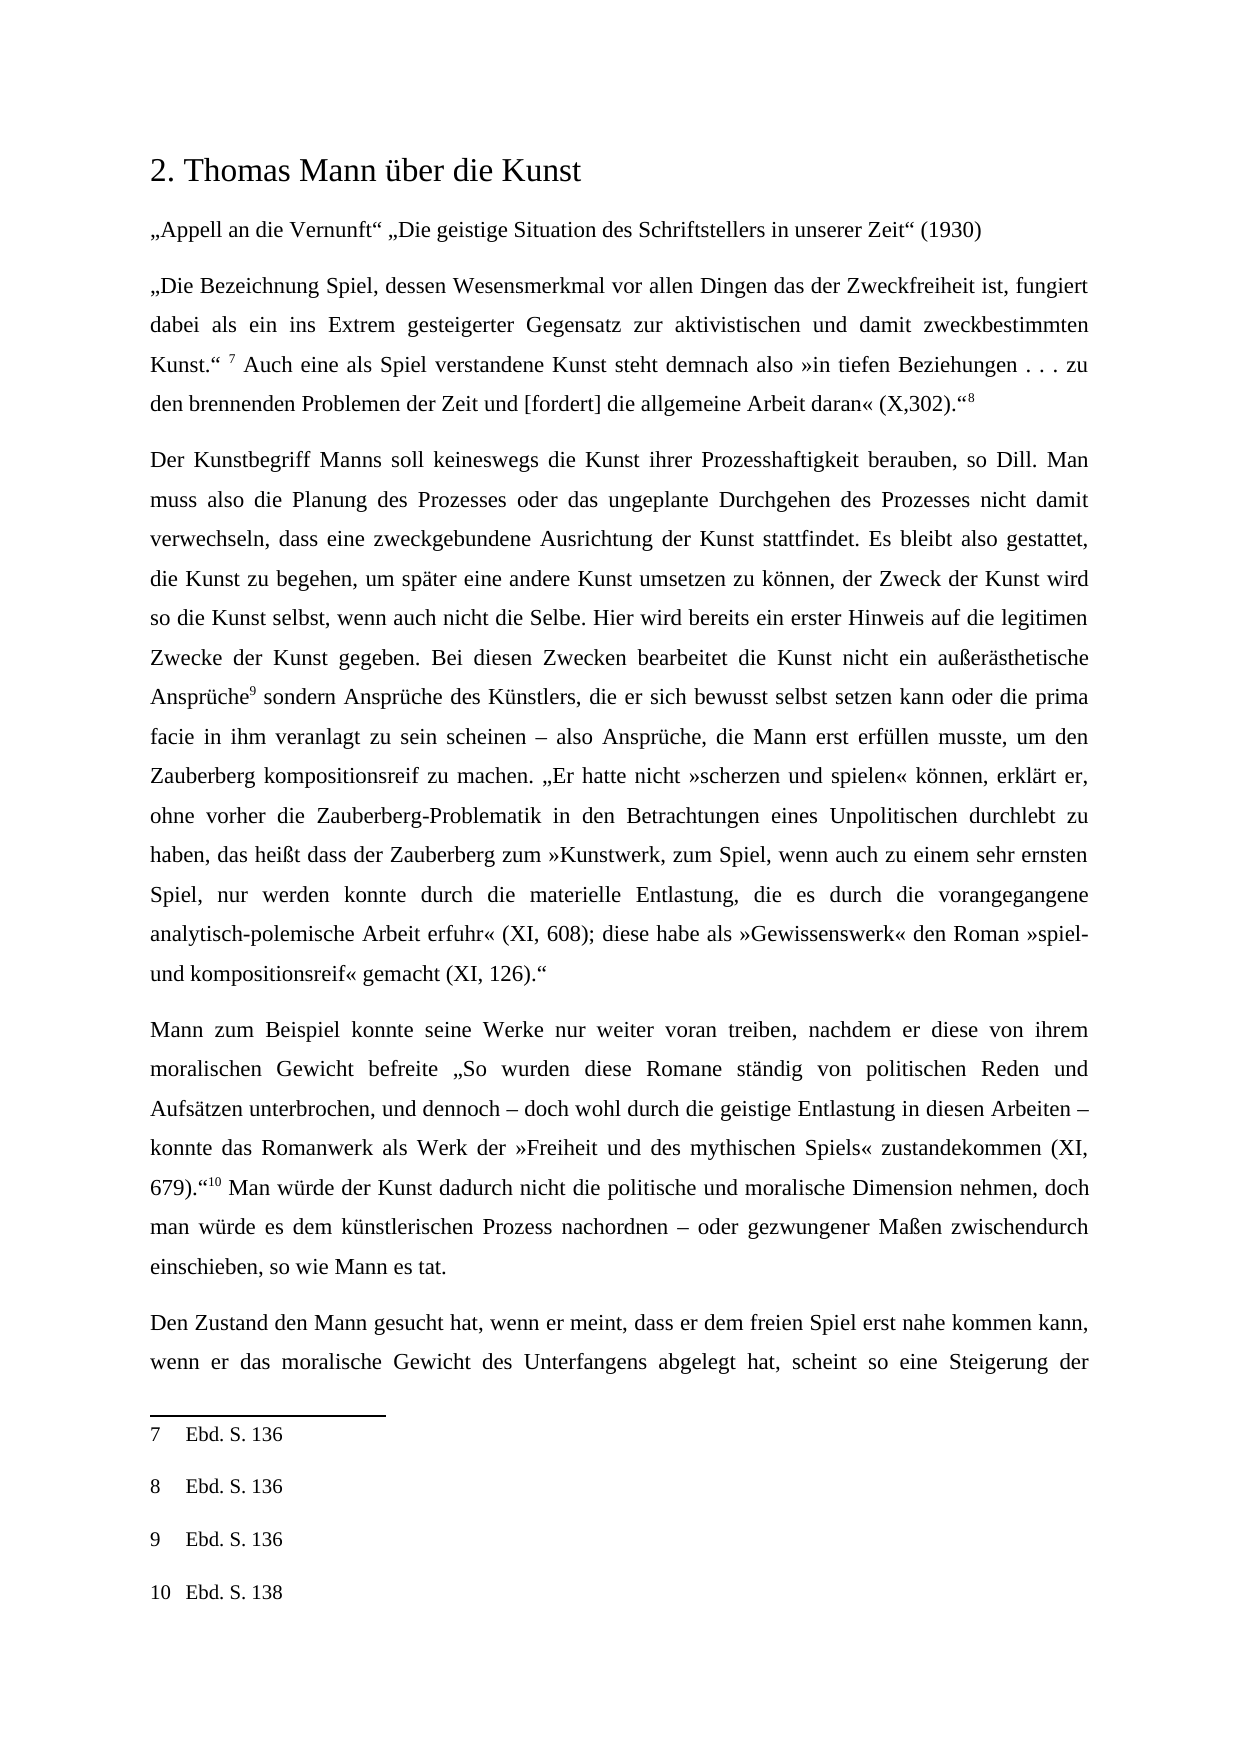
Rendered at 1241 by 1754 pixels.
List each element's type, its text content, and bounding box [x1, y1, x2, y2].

text „Die Bezeichnung Spiel, dessen Wesensmerkmal vor allen Dingen das der Zweckfreiheit ist, fungiert dabei als ein ins Extrem gesteigerter Gegensatz zur aktivistischen und damit zweckbestimmten Kunst.“ Auch eine als Spiel verstandene Kunst steht demnach also »in tiefen Beziehungen . . . zu den brennenden Problemen der Zeit und [fordert] die allgemeine Arbeit daran« (X,302).“ [150, 272, 1090, 417]
text Der Kunstbegriff Manns soll keineswegs die Kunst ihrer Prozesshaftigkeit berauben, so Dill. Man muss also die Planung des Prozesses oder das ungeplante Durchgehen des Prozesses nicht damit verwechseln, dass eine zweckgebundene Ausrichtung der Kunst stattfindet. Es bleibt also gestattet, die Kunst zu begehen, um später eine andere Kunst umsetzen zu können, der Zweck der Kunst wird so die Kunst selbst, wenn auch nicht die Selbe. Hier wird bereits ein erster Hinweis auf die legitimen Zwecke der Kunst gegeben. Bei diesen Zwecken bearbeitet die Kunst nicht ein außerästhetische Ansprüche sondern Ansprüche des Künstlers, die er sich bewusst selbst setzen kann oder die prima facie in ihm veranlagt zu sein scheinen – also Ansprüche, die Mann erst erfüllen musste, um den Zauberberg kompositionsreif zu machen. „Er hatte nicht »scherzen und spielen« können, erklärt er, ohne vorher die Zauberberg-Problematik in den Betrachtungen eines Unpolitischen durchlebt zu haben, das heißt dass der Zauberberg zum »Kunstwerk, zum Spiel, wenn auch zu einem sehr ernsten Spiel, nur werden konnte durch die materielle Entlastung, die es durch die vorangegangene analytisch-polemische Arbeit erfuhr« (XI, 608); diese habe als »Gewissenswerk« den Roman »spiel- und kompositionsreif« gemacht (XI, 126).“ [150, 447, 1090, 986]
text Mann zum Beispiel konnte seine Werke nur weiter voran treiben, nachdem er diese von ihrem moralischen Gewicht befreite „So wurden diese Romane ständig von politischen Reden und Aufsätzen unterbrochen, und dennoch – doch wohl durch die geistige Entlastung in diesen Arbeiten – konnte das Romanwerk als Werk der »Freiheit und des mythischen Spiels« zustandekommen (XI, 679).“ Man würde der Kunst dadurch nicht die politische und moralische Dimension nehmen, doch man würde es dem künstlerischen Prozess nachordnen – oder gezwungener Maßen zwischendurch einschieben, so wie Mann es tat. [150, 1016, 1090, 1279]
text Ebd. S. 136 [150, 1474, 1090, 1498]
text Ebd. S. 136 [150, 1422, 1090, 1446]
text „Appell an die Vernunft“ „Die geistige Situation des Schriftstellers in unserer Zeit“ (1930) [150, 216, 1090, 242]
text Ebd. S. 138 [150, 1580, 1090, 1604]
text Den Zustand den Mann gesucht hat, wenn er meint, dass er dem freien Spiel erst nahe kommen kann, wenn er das moralische Gewicht des Unterfangens abgelegt hat, scheint so eine Steigerung der [150, 1309, 1090, 1375]
text Ebd. S. 136 [150, 1527, 1090, 1551]
subtitle 2. Thomas Mann über die Kunst [150, 150, 1090, 188]
